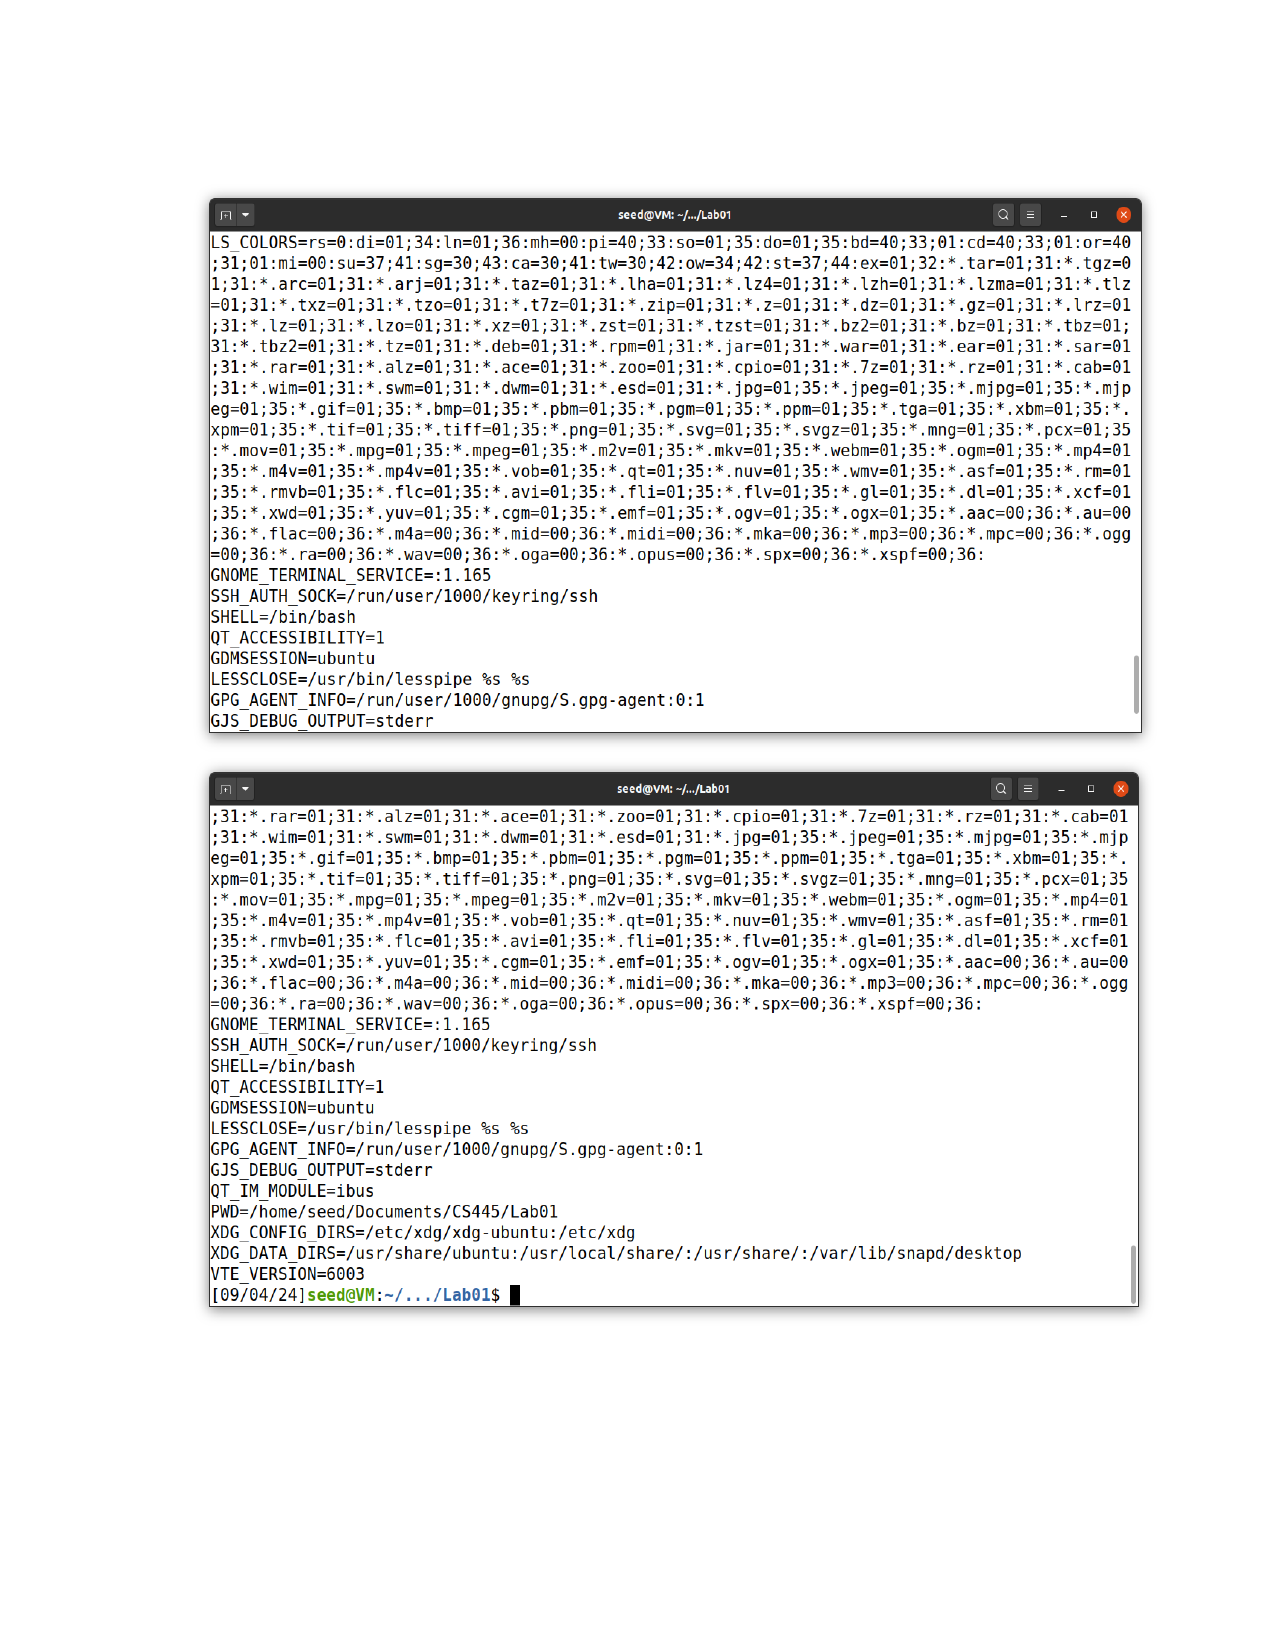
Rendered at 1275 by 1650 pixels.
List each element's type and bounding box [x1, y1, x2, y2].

picture [190, 181, 1160, 1329]
